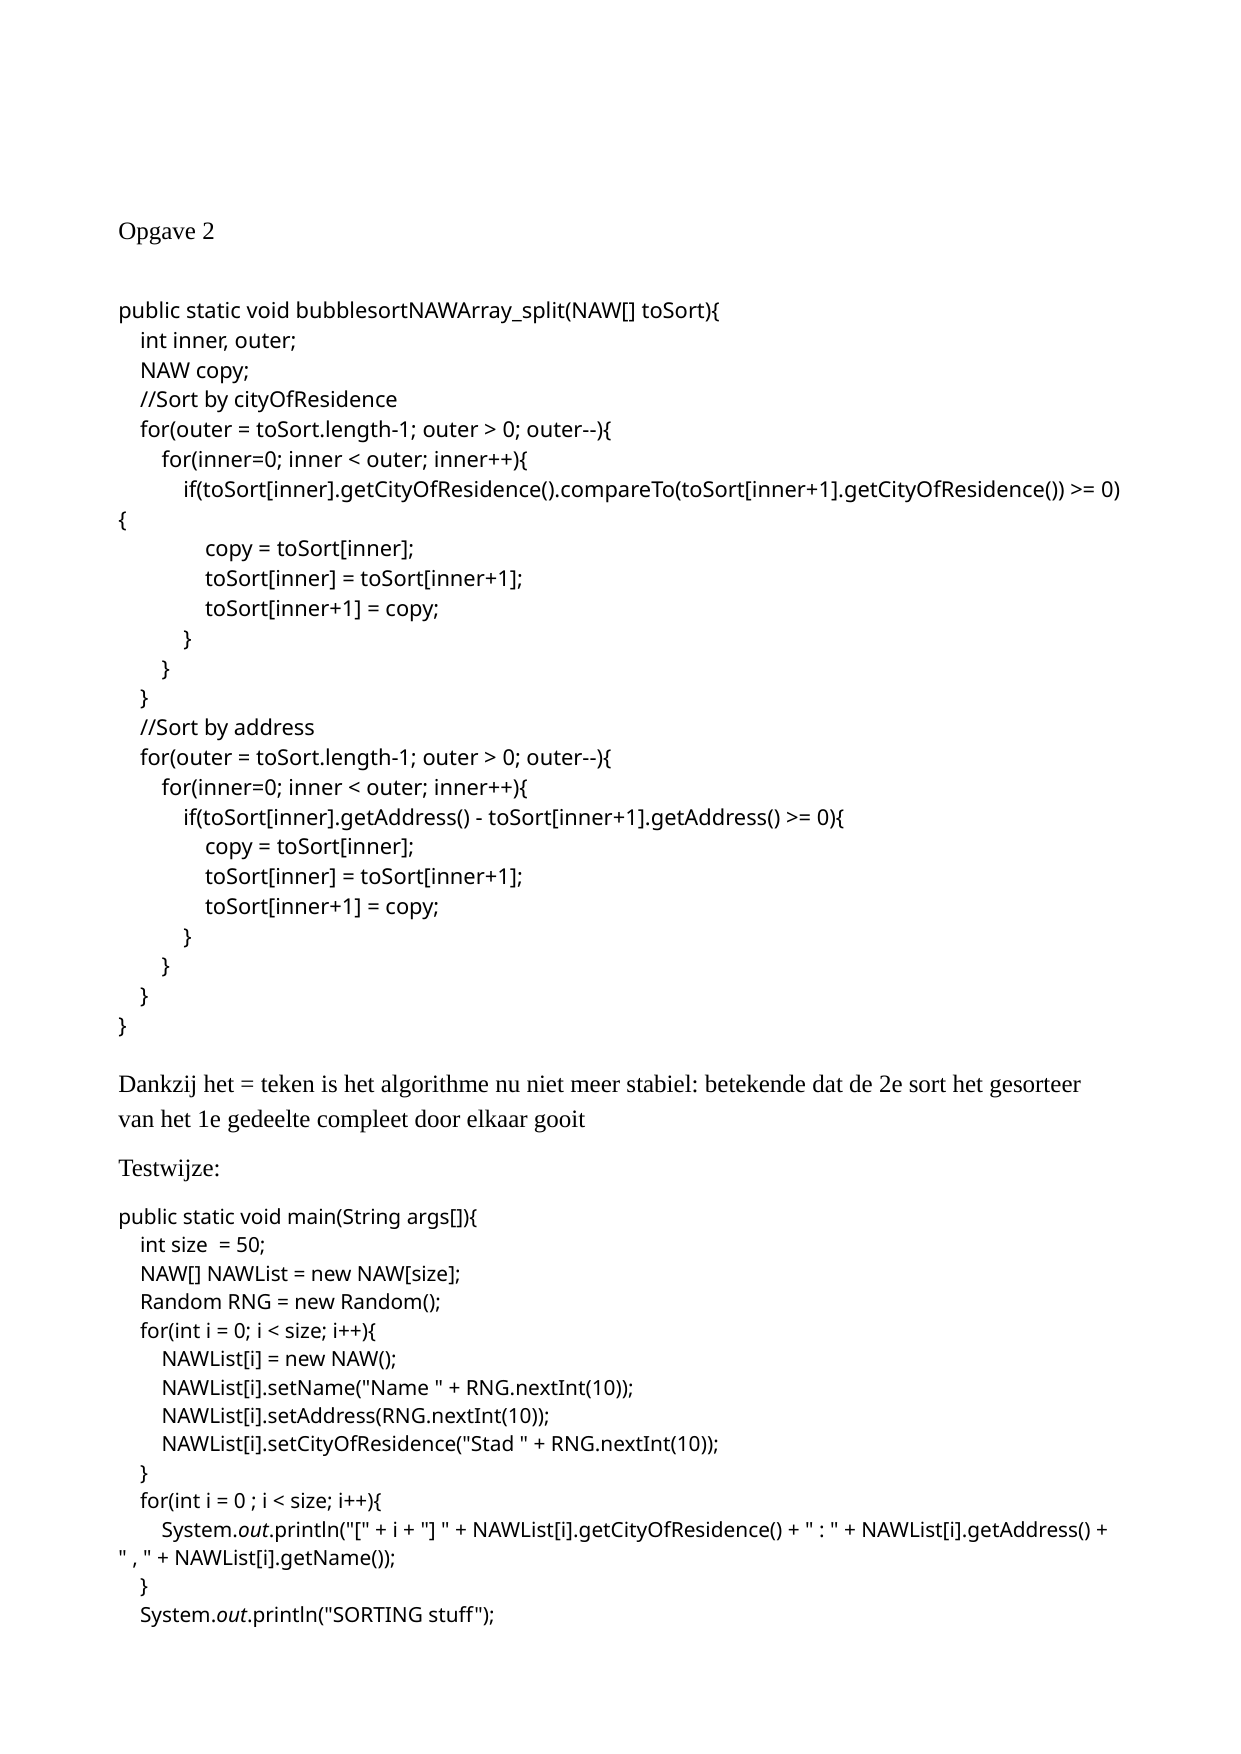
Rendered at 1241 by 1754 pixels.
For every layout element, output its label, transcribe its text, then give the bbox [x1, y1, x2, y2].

text for(outer = toSort.length-1; outer > 0; outer--){ [118, 742, 1122, 772]
text toSort[inner] = toSort[inner+1]; [118, 861, 1122, 891]
text int inner, outer; [118, 325, 1122, 355]
text public static void bubblesortNAWArray_split(NAW[] toSort){ [118, 295, 1122, 325]
text NAWList[i].setName("Name " + RNG.nextInt(10)); [118, 1373, 1122, 1401]
text } [118, 653, 1122, 682]
text Opgave 2 [118, 216, 1122, 245]
text if(toSort[inner].getCityOfResidence().compareTo(toSort[inner+1].getCityOfResidence()) >= 0){ [118, 474, 1122, 533]
text NAWList[i] = new NAW(); [118, 1344, 1122, 1373]
text for(inner=0; inner < outer; inner++){ [118, 444, 1122, 474]
text Dankzij het = teken is het algorithme nu niet meer stabiel: betekende dat de 2e sort het gesorteer van het 1e gedeelte compleet door elkaar gooit [118, 1069, 1122, 1133]
text System.out.println("[" + i + "] " + NAWList[i].getCityOfResidence() + " : " + NAWList[i].getAddress() + " , " + NAWList[i].getName()); [118, 1515, 1122, 1572]
text for(outer = toSort.length-1; outer > 0; outer--){ [118, 414, 1122, 444]
text } [118, 921, 1122, 951]
text Testwijze: [118, 1153, 1122, 1182]
text public static void main(String args[]){ [118, 1202, 1122, 1230]
text } [118, 623, 1122, 653]
text toSort[inner+1] = copy; [118, 891, 1122, 921]
text NAW[] NAWList = new NAW[size]; [118, 1259, 1122, 1287]
text int size = 50; [118, 1230, 1122, 1259]
text for(int i = 0; i < size; i++){ [118, 1316, 1122, 1344]
text if(toSort[inner].getAddress() - toSort[inner+1].getAddress() >= 0){ [118, 802, 1122, 831]
text Random RNG = new Random(); [118, 1287, 1122, 1316]
text NAWList[i].setCityOfResidence("Stad " + RNG.nextInt(10)); [118, 1429, 1122, 1458]
text toSort[inner] = toSort[inner+1]; [118, 563, 1122, 593]
text copy = toSort[inner]; [118, 831, 1122, 861]
text //Sort by cityOfResidence [118, 384, 1122, 414]
text } [118, 682, 1122, 712]
text toSort[inner+1] = copy; [118, 593, 1122, 623]
text for(int i = 0 ; i < size; i++){ [118, 1486, 1122, 1515]
text System.out.println("SORTING stuff"); [118, 1600, 1122, 1628]
text } [118, 1458, 1122, 1486]
text } [118, 1010, 1122, 1040]
text copy = toSort[inner]; [118, 533, 1122, 563]
text NAW copy; [118, 355, 1122, 384]
text for(inner=0; inner < outer; inner++){ [118, 772, 1122, 802]
text } [118, 951, 1122, 980]
text } [118, 980, 1122, 1010]
text //Sort by address [118, 712, 1122, 742]
text NAWList[i].setAddress(RNG.nextInt(10)); [118, 1401, 1122, 1429]
text } [118, 1572, 1122, 1600]
